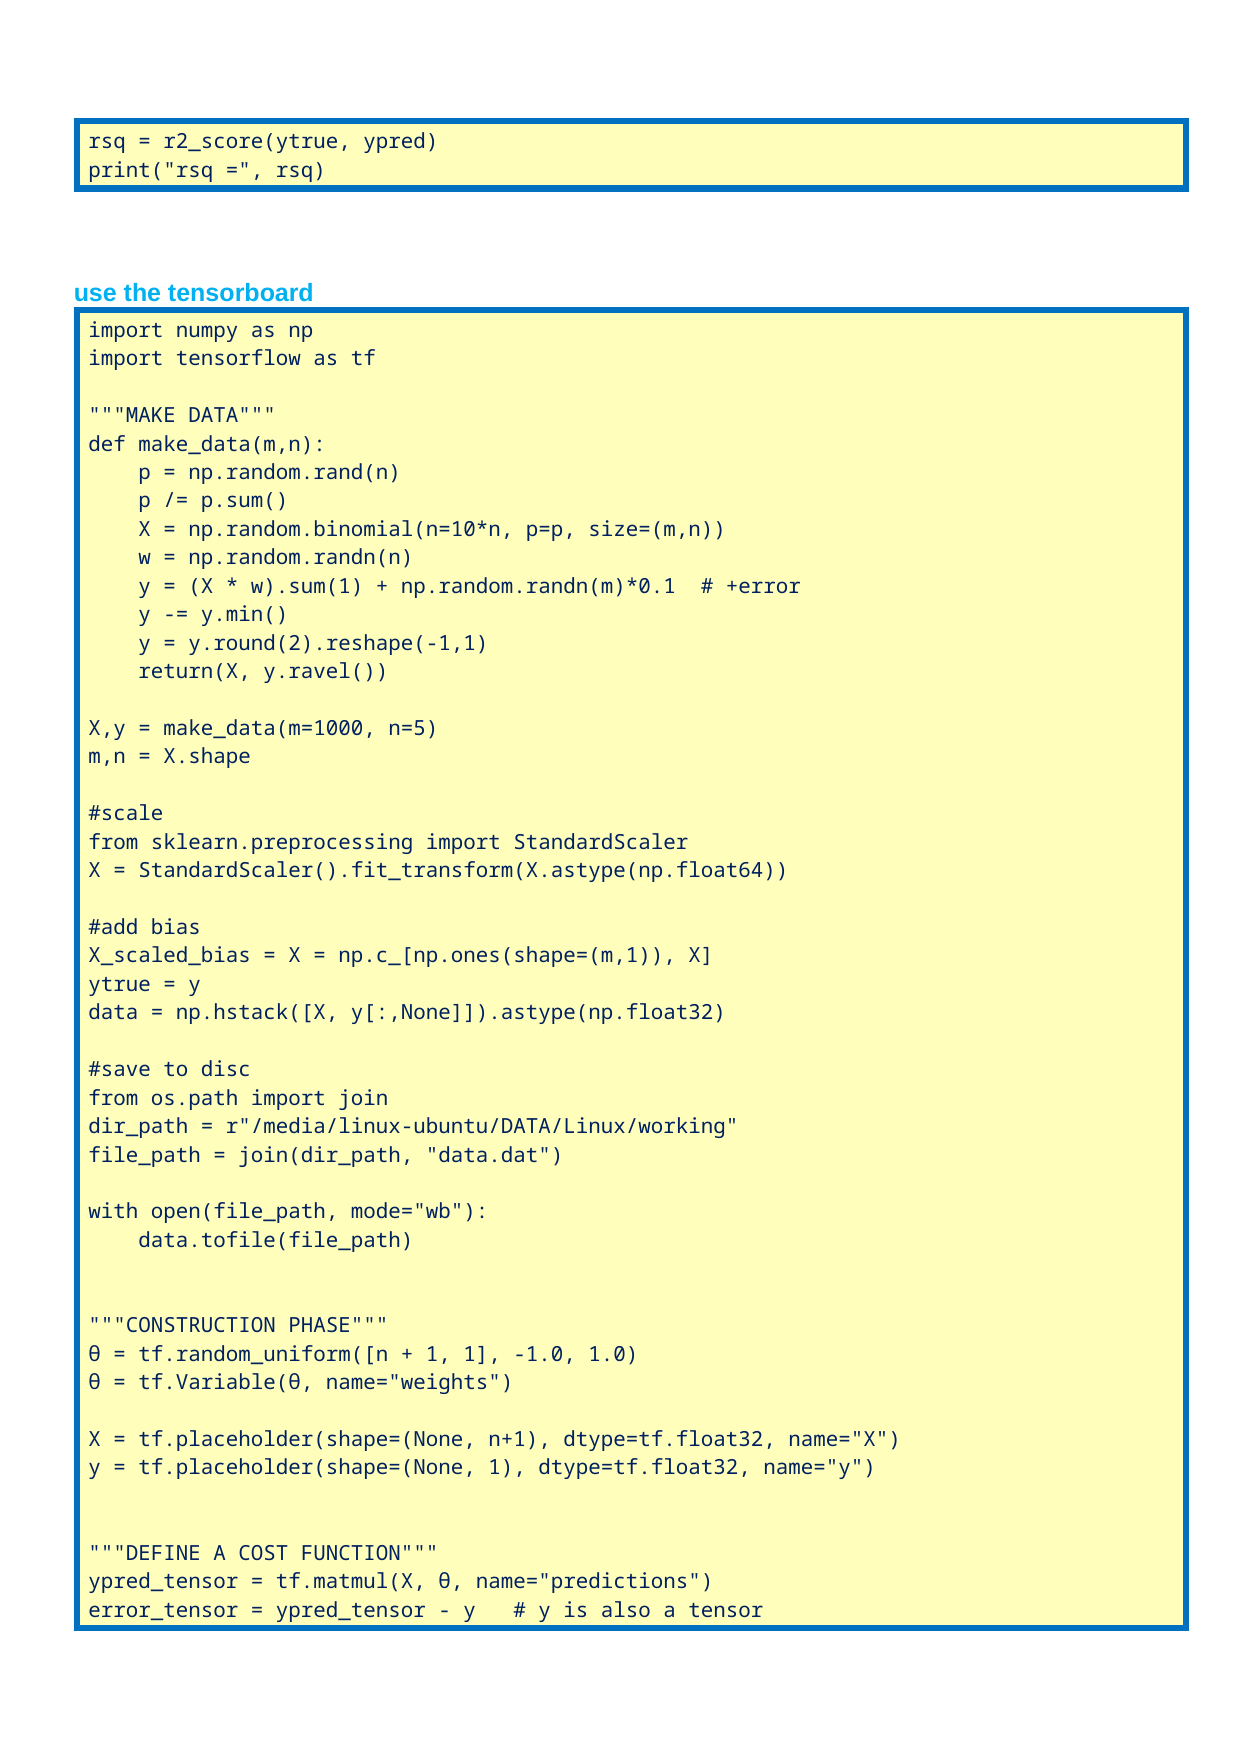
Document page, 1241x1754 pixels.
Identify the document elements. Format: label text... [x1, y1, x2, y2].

text θ = tf.random_uniform([n + 1, 1], -1.0, 1.0) [80, 1330, 1183, 1359]
title use the tensorboard [73, 278, 1189, 307]
text X = np.random.binomial(n=10*n, p=p, size=(m,n)) [80, 506, 1183, 534]
text y -= y.min() [80, 591, 1183, 619]
text X,y = make_data(m=1000, n=5) [80, 705, 1183, 733]
text def make_data(m,n): [80, 420, 1183, 449]
text print("rsq =", rsq) [80, 147, 1183, 185]
text from sklearn.preprocessing import StandardScaler [80, 818, 1183, 847]
text """CONSTRUCTION PHASE""" [80, 1302, 1183, 1330]
text X = tf.placeholder(shape=(None, n+1), dtype=tf.float32, name="X") [80, 1416, 1183, 1444]
text X_scaled_bias = X = np.c_[np.ones(shape=(m,1)), X] [80, 932, 1183, 961]
text ytrue = y [80, 961, 1183, 989]
text with open(file_path, mode="wb"): [80, 1188, 1183, 1217]
text rsq = r2_score(ytrue, ypred) [80, 124, 1183, 147]
text import numpy as np [80, 313, 1183, 335]
text #save to disc [80, 1046, 1183, 1074]
text data = np.hstack([X, y[:,None]]).astype(np.float32) [80, 989, 1183, 1018]
text dir_path = r"/media/linux-ubuntu/DATA/Linux/working" [80, 1103, 1183, 1131]
text m,n = X.shape [80, 733, 1183, 762]
text w = np.random.randn(n) [80, 534, 1183, 563]
text file_path = join(dir_path, "data.dat") [80, 1131, 1183, 1160]
text from os.path import join [80, 1074, 1183, 1103]
text #add bias [80, 904, 1183, 932]
text ypred_tensor = tf.matmul(X, θ, name="predictions") [80, 1558, 1183, 1586]
text y = (X * w).sum(1) + np.random.randn(m)*0.1 # +error [80, 563, 1183, 591]
text X = StandardScaler().fit_transform(X.astype(np.float64)) [80, 847, 1183, 875]
text """DEFINE A COST FUNCTION""" [80, 1529, 1183, 1558]
text error_tensor = ypred_tensor - y # y is also a tensor [80, 1586, 1183, 1625]
text import tensorflow as tf [80, 335, 1183, 363]
text y = tf.placeholder(shape=(None, 1), dtype=tf.float32, name="y") [80, 1444, 1183, 1473]
text p = np.random.rand(n) [80, 449, 1183, 477]
text return(X, y.ravel()) [80, 648, 1183, 676]
text p /= p.sum() [80, 477, 1183, 506]
text #scale [80, 790, 1183, 818]
text θ = tf.Variable(θ, name="weights") [80, 1359, 1183, 1387]
text y = y.round(2).reshape(-1,1) [80, 619, 1183, 648]
text """MAKE DATA""" [80, 392, 1183, 420]
text data.tofile(file_path) [80, 1217, 1183, 1245]
